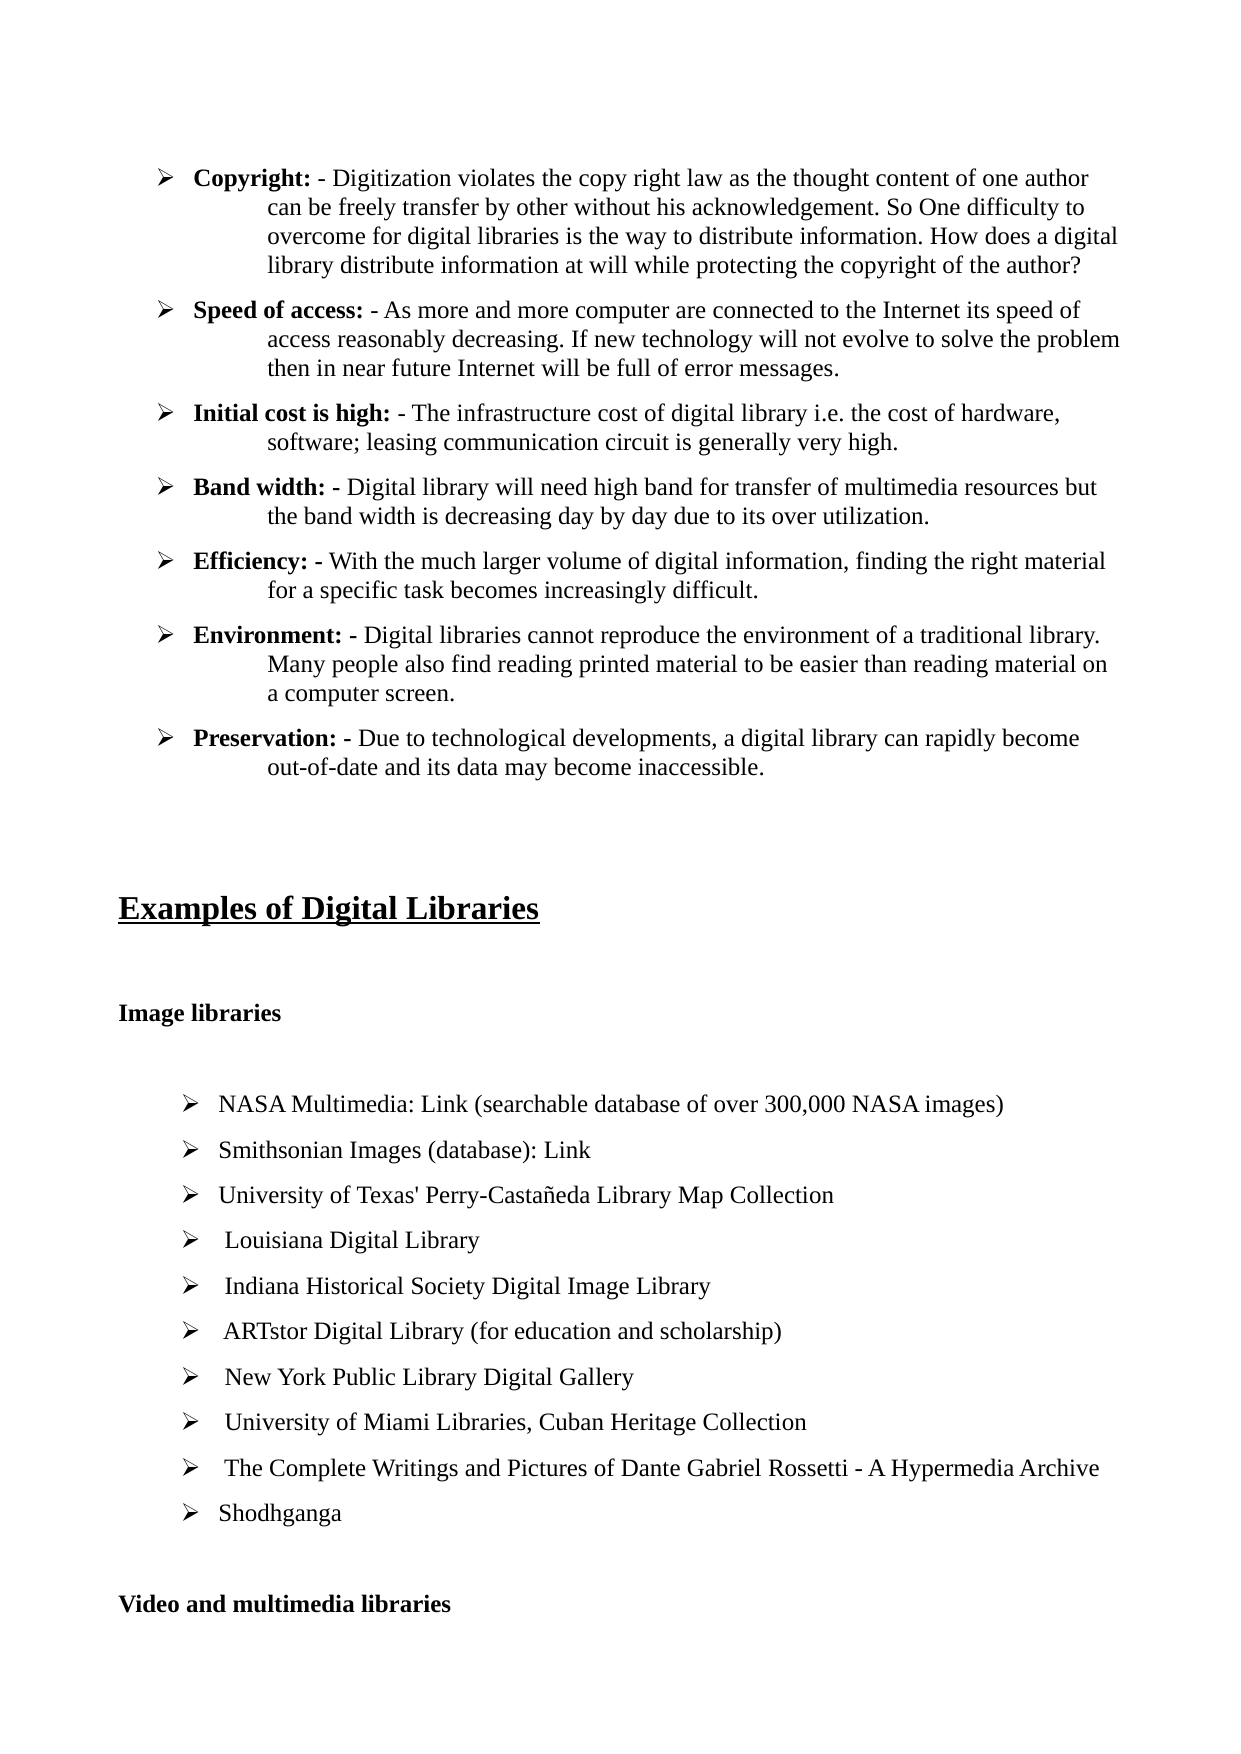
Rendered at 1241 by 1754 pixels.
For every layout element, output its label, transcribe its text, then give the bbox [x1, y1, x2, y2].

text Image libraries [118, 998, 1122, 1027]
list Initial cost is high: - The infrastructure cost of digital library i.e. the cost of hardware, software; leasing communication circuit is generally very high. [156, 398, 1122, 456]
list University of Miami Libraries, Cuban Heritage Collection [181, 1407, 1122, 1436]
list Preservation: - Due to technological developments, a digital library can rapidly become out-of-date and its data may become inaccessible. [156, 723, 1122, 781]
list NASA Multimedia: Link (searchable database of over 300,000 NASA images) [181, 1089, 1122, 1118]
list Louisiana Digital Library [181, 1226, 1122, 1254]
list Band width: - Digital library will need high band for transfer of multimedia resources but the band width is decreasing day by day due to its over utilization. [156, 472, 1122, 530]
list Indiana Historical Society Digital Image Library [181, 1271, 1122, 1300]
list Copyright: - Digitization violates the copy right law as the thought content of one author can be freely transfer by other without his acknowledgement. So One difficulty to overcome for digital libraries is the way to distribute information. How does a digital library distribute information at will while protecting the copyright of the author? [156, 163, 1122, 278]
list Shodhganga [181, 1498, 1122, 1527]
list Efficiency: - With the much larger volume of digital information, finding the right material for a specific task becomes increasingly difficult. [156, 546, 1122, 604]
list Smithsonian Images (database): Link [181, 1135, 1122, 1163]
list The Complete Writings and Pictures of Dante Gabriel Rossetti - A Hypermedia Archive [181, 1453, 1122, 1481]
list Speed of access: - As more and more computer are connected to the Internet its speed of access reasonably decreasing. If new technology will not evolve to solve the problem then in near future Internet will be full of error messages. [156, 295, 1122, 381]
list Environment: - Digital libraries cannot reproduce the environment of a traditional library. Many people also find reading printed material to be easier than reading material on a computer screen. [156, 621, 1122, 707]
text Video and multimedia libraries [118, 1589, 1122, 1618]
list ARTstor Digital Library (for education and scholarship) [181, 1316, 1122, 1345]
text Examples of Digital Libraries [118, 888, 1122, 927]
list University of Texas' Perry-Castañeda Library Map Collection [181, 1180, 1122, 1209]
list New York Public Library Digital Gallery [181, 1362, 1122, 1391]
